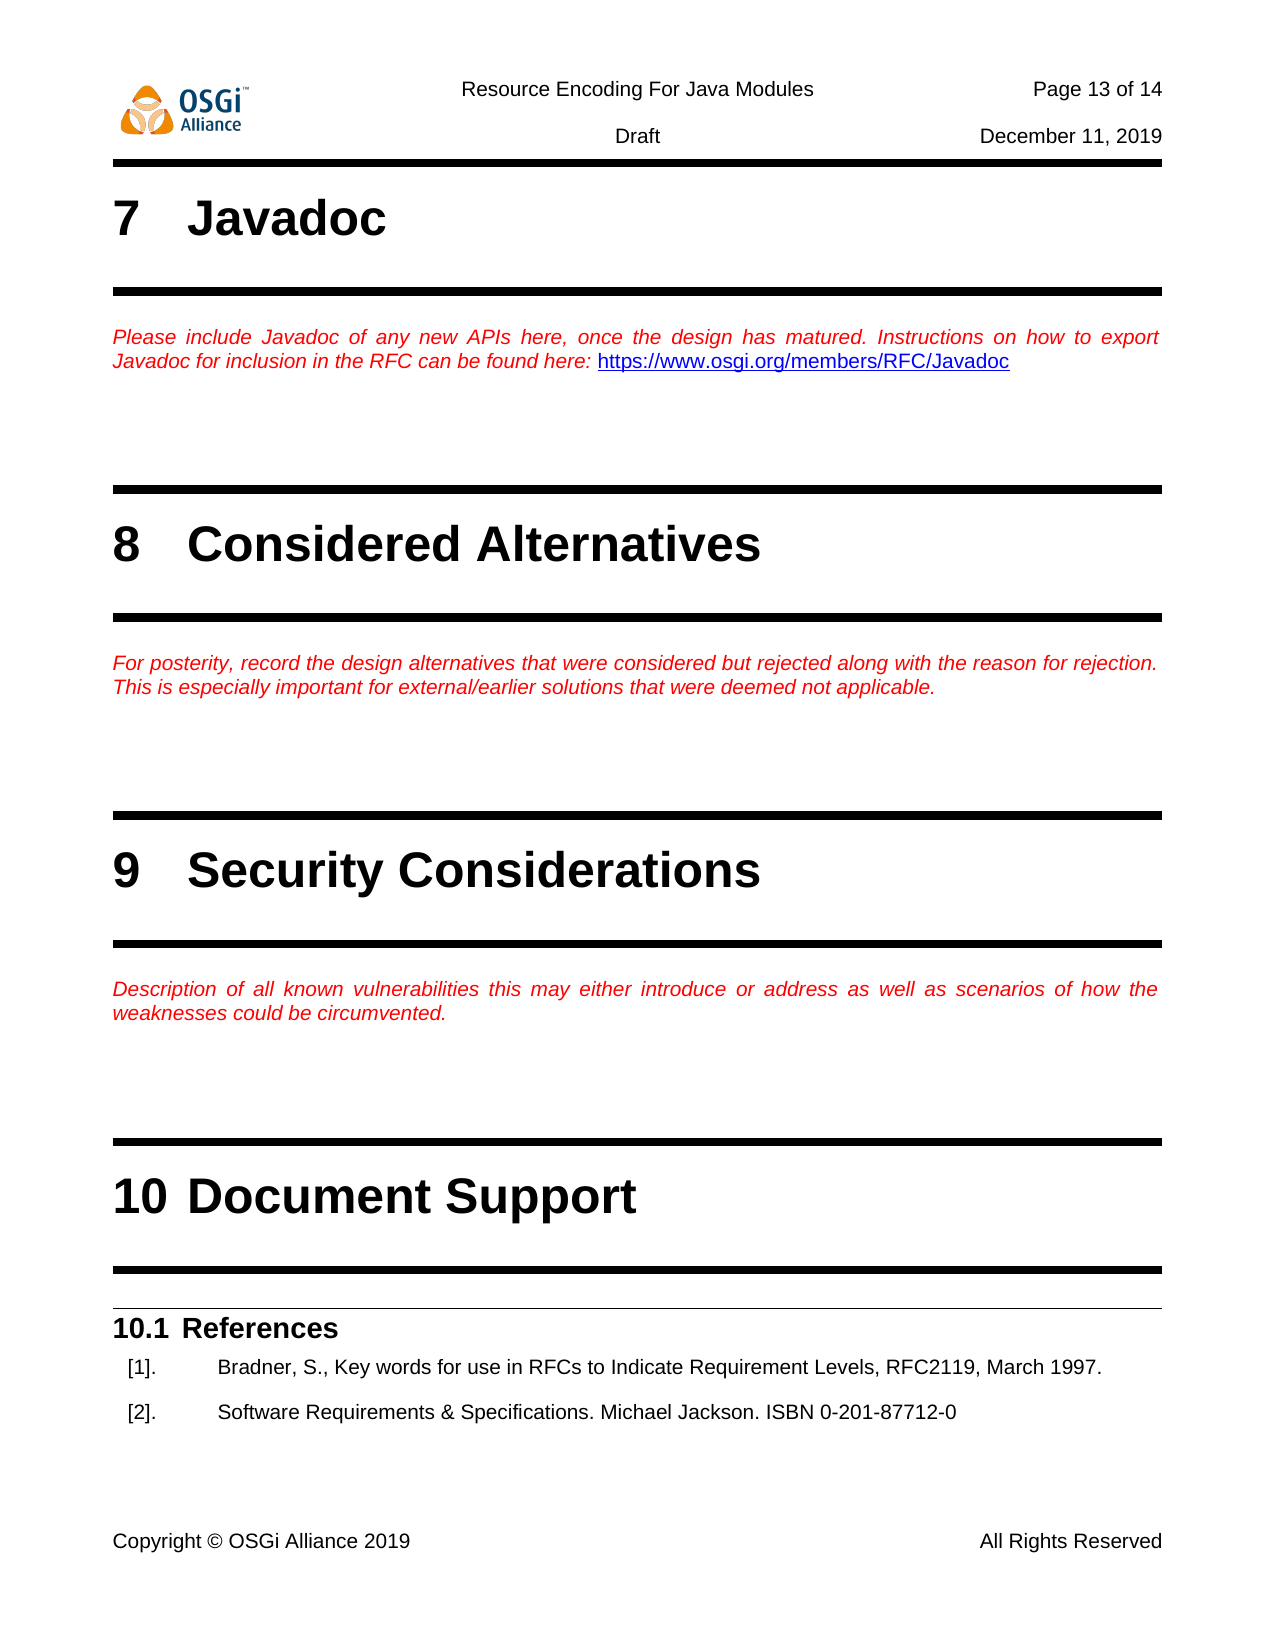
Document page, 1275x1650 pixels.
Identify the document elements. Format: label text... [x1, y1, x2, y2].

text Description of all known vulnerabilities this may either introduce or address as well as scenarios of how the weaknesses could be circumvented. [112, 977, 1162, 1025]
text For posterity, record the design alternatives that were considered but rejected along with the reason for rejection. This is especially important for external/earlier solutions that were deemed not applicable. [112, 651, 1162, 699]
picture [113, 78, 257, 142]
list Software Requirements & Specifications. Michael Jackson. ISBN 0-201-87712-0 [127, 1399, 1162, 1423]
text Please include Javadoc of any new APIs here, once the design has matured. Instructions on how to export Javadoc for inclusion in the RFC can be found here: https://www.osgi.org/members/RFC/Javadoc [112, 325, 1162, 373]
subtitle Security Considerations [112, 812, 1162, 948]
subtitle Javadoc [112, 160, 1162, 296]
subtitle Considered Alternatives [112, 486, 1162, 622]
subtitle Document Support [112, 1139, 1162, 1274]
subtitle References [112, 1309, 1162, 1344]
list Bradner, S., Key words for use in RFCs to Indicate Requirement Levels, RFC2119, March 1997. [127, 1355, 1162, 1379]
